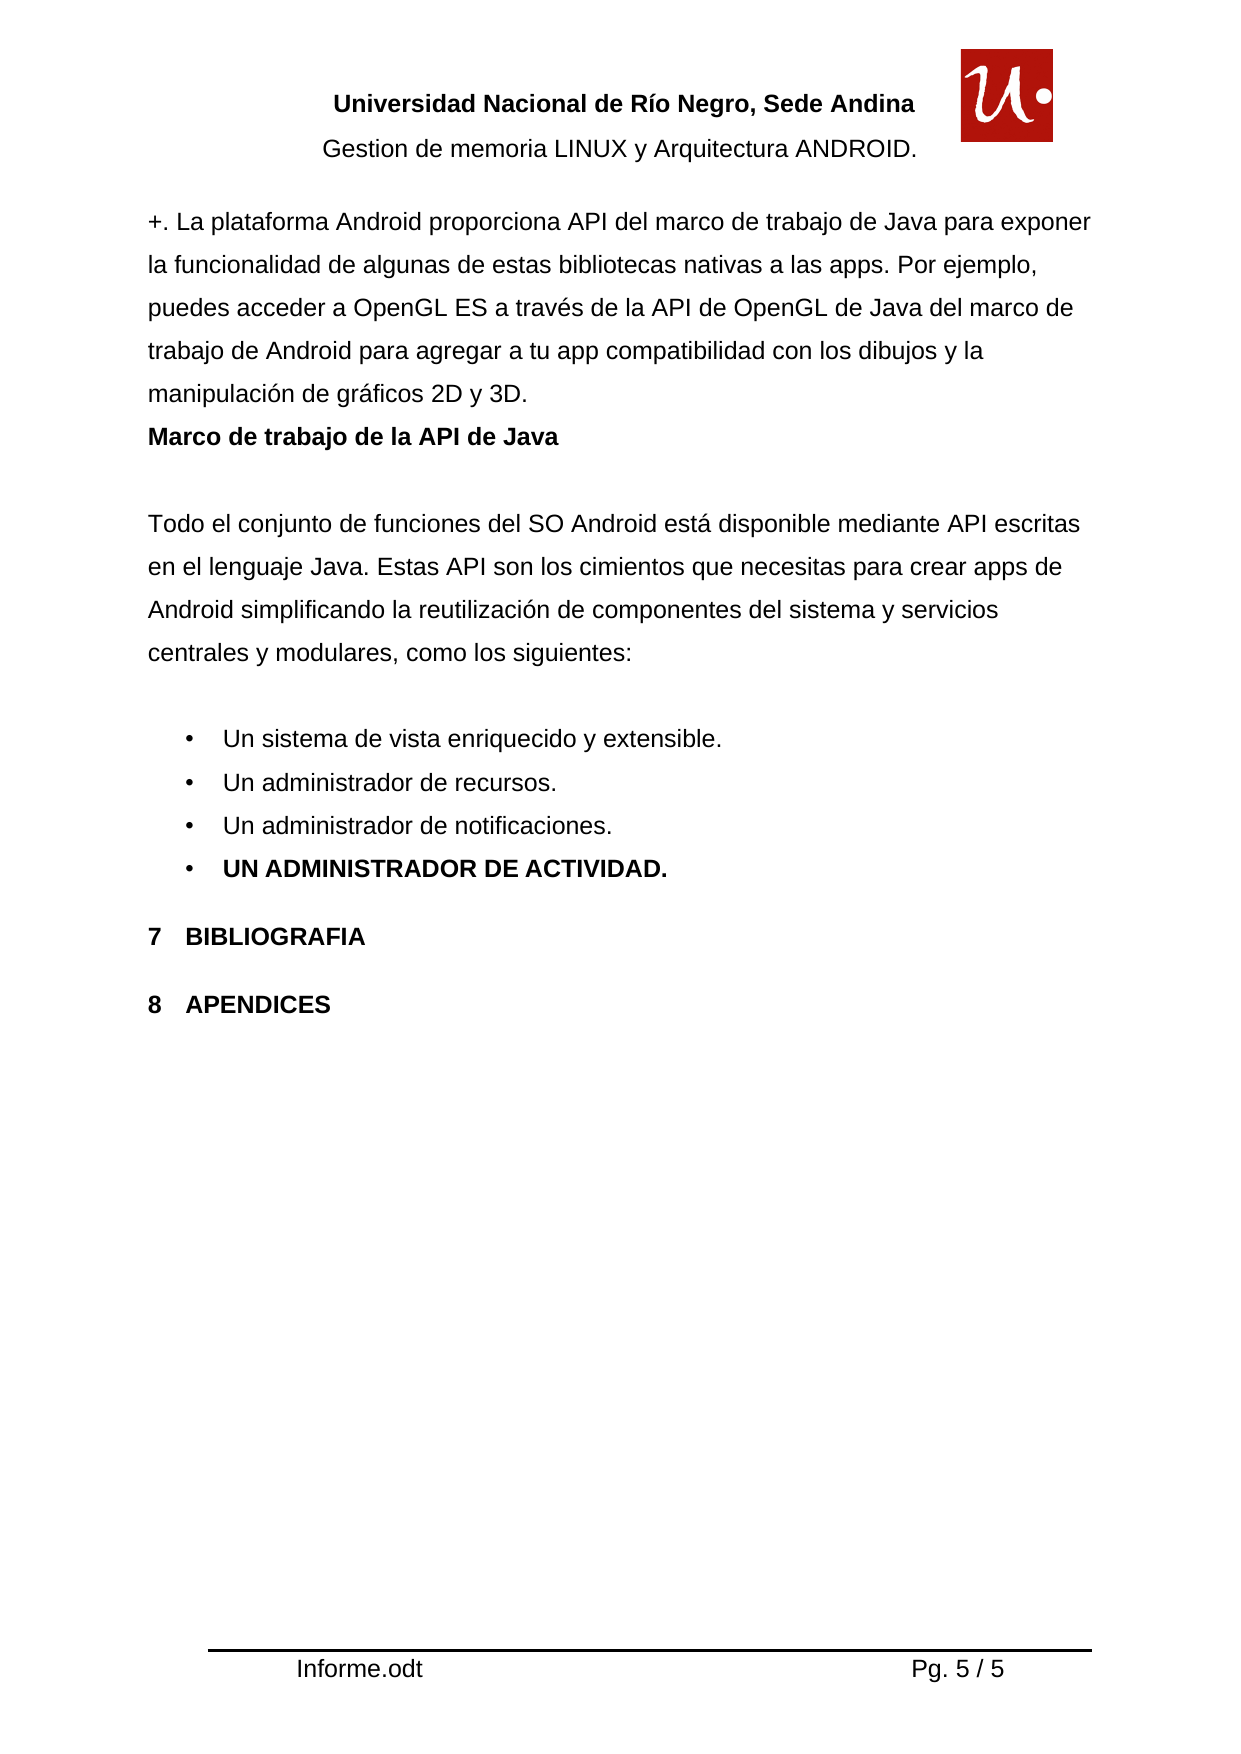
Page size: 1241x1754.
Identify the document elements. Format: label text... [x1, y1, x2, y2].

list Un sistema de vista enriquecido y extensible. [185, 724, 1092, 753]
text Todo el conjunto de funciones del SO Android está disponible mediante API escritas en el lenguaje Java. Estas API son los cimientos que necesitas para crear apps de Android simplificando la reutilización de componentes del sistema y servicios centrales y modulares, como los siguientes: [148, 509, 1092, 667]
list Un administrador de recursos. [185, 767, 1092, 796]
list Un administrador de notificaciones. [185, 811, 1092, 839]
text Marco de trabajo de la API de Java [148, 422, 1092, 451]
subtitle Apendices [148, 990, 1092, 1019]
text +. La plataforma Android proporciona API del marco de trabajo de Java para exponer la funcionalidad de algunas de estas bibliotecas nativas a las apps. Por ejemplo, puedes acceder a OpenGL ES a través de la API de OpenGL de Java del marco de trabajo de Android para agregar a tu app compatibilidad con los dibujos y la manipulación de gráficos 2D y 3D. [148, 207, 1092, 408]
picture [960, 49, 1053, 142]
subtitle Bibliografia [148, 922, 1092, 951]
list Un administrador de actividad. [185, 854, 1092, 883]
